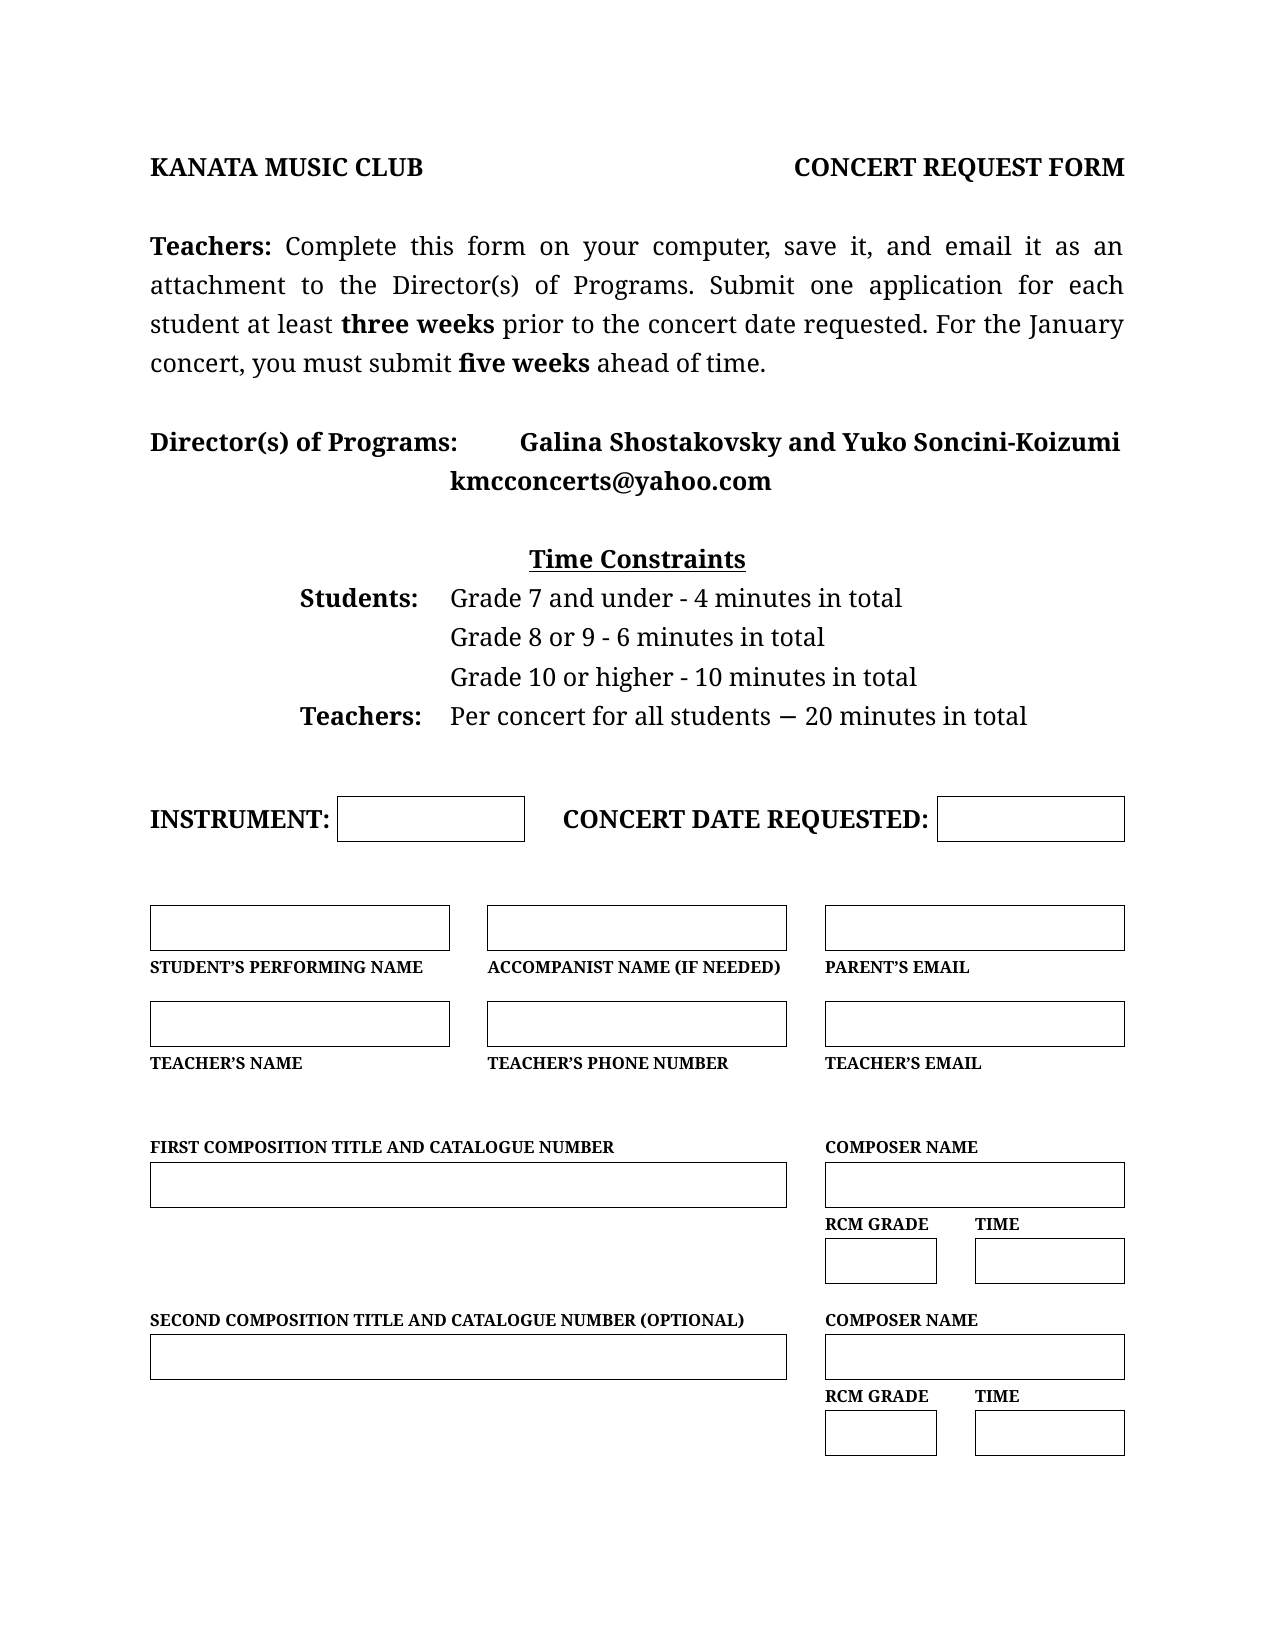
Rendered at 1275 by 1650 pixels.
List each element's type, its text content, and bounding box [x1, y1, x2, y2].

text STUDENT’S PERFORMING NAME ACCOMPANIST NAME (IF NEEDED) PARENT’S EMAIL [150, 955, 1125, 978]
text RCM GRADE TIME [150, 1212, 1125, 1235]
text Grade 8 or 9 - 6 minutes in total [150, 620, 1125, 654]
text Students: Grade 7 and under - 4 minutes in total [150, 581, 1125, 615]
text RCM GRADE TIME [150, 1384, 1125, 1407]
text Director(s) of Programs: Galina Shostakovsky and Yuko Soncini-Koizumi [150, 424, 1125, 458]
text Teachers: Per concert for all students − 20 minutes in total [150, 698, 1125, 732]
text INSTRUMENT: [150, 796, 337, 841]
text Grade 10 or higher - 10 minutes in total [150, 659, 1125, 693]
text FIRST COMPOSITION TITLE AND CATALOGUE NUMBER COMPOSER NAME [150, 1136, 1125, 1159]
text CONCERT DATE REQUESTED: [525, 796, 937, 841]
text TEACHER’S NAME TEACHER’S PHONE NUMBER TEACHER’S EMAIL [150, 1051, 1125, 1074]
text Time Constraints [150, 542, 1125, 576]
text Teachers: Complete this form on your computer, save it, and email it as an attachment to the Director(s) of Programs. Submit one application for each student at least three weeks prior to the concert date requested. For the January concert, you must submit five weeks ahead of time. [150, 228, 1125, 380]
text KANATA MUSIC CLUB CONCERT REQUEST FORM [150, 150, 1125, 184]
text SECOND COMPOSITION TITLE AND CATALOGUE NUMBER (OPTIONAL) COMPOSER NAME [150, 1308, 1125, 1331]
text kmcconcerts@yahoo.com [150, 463, 1125, 497]
